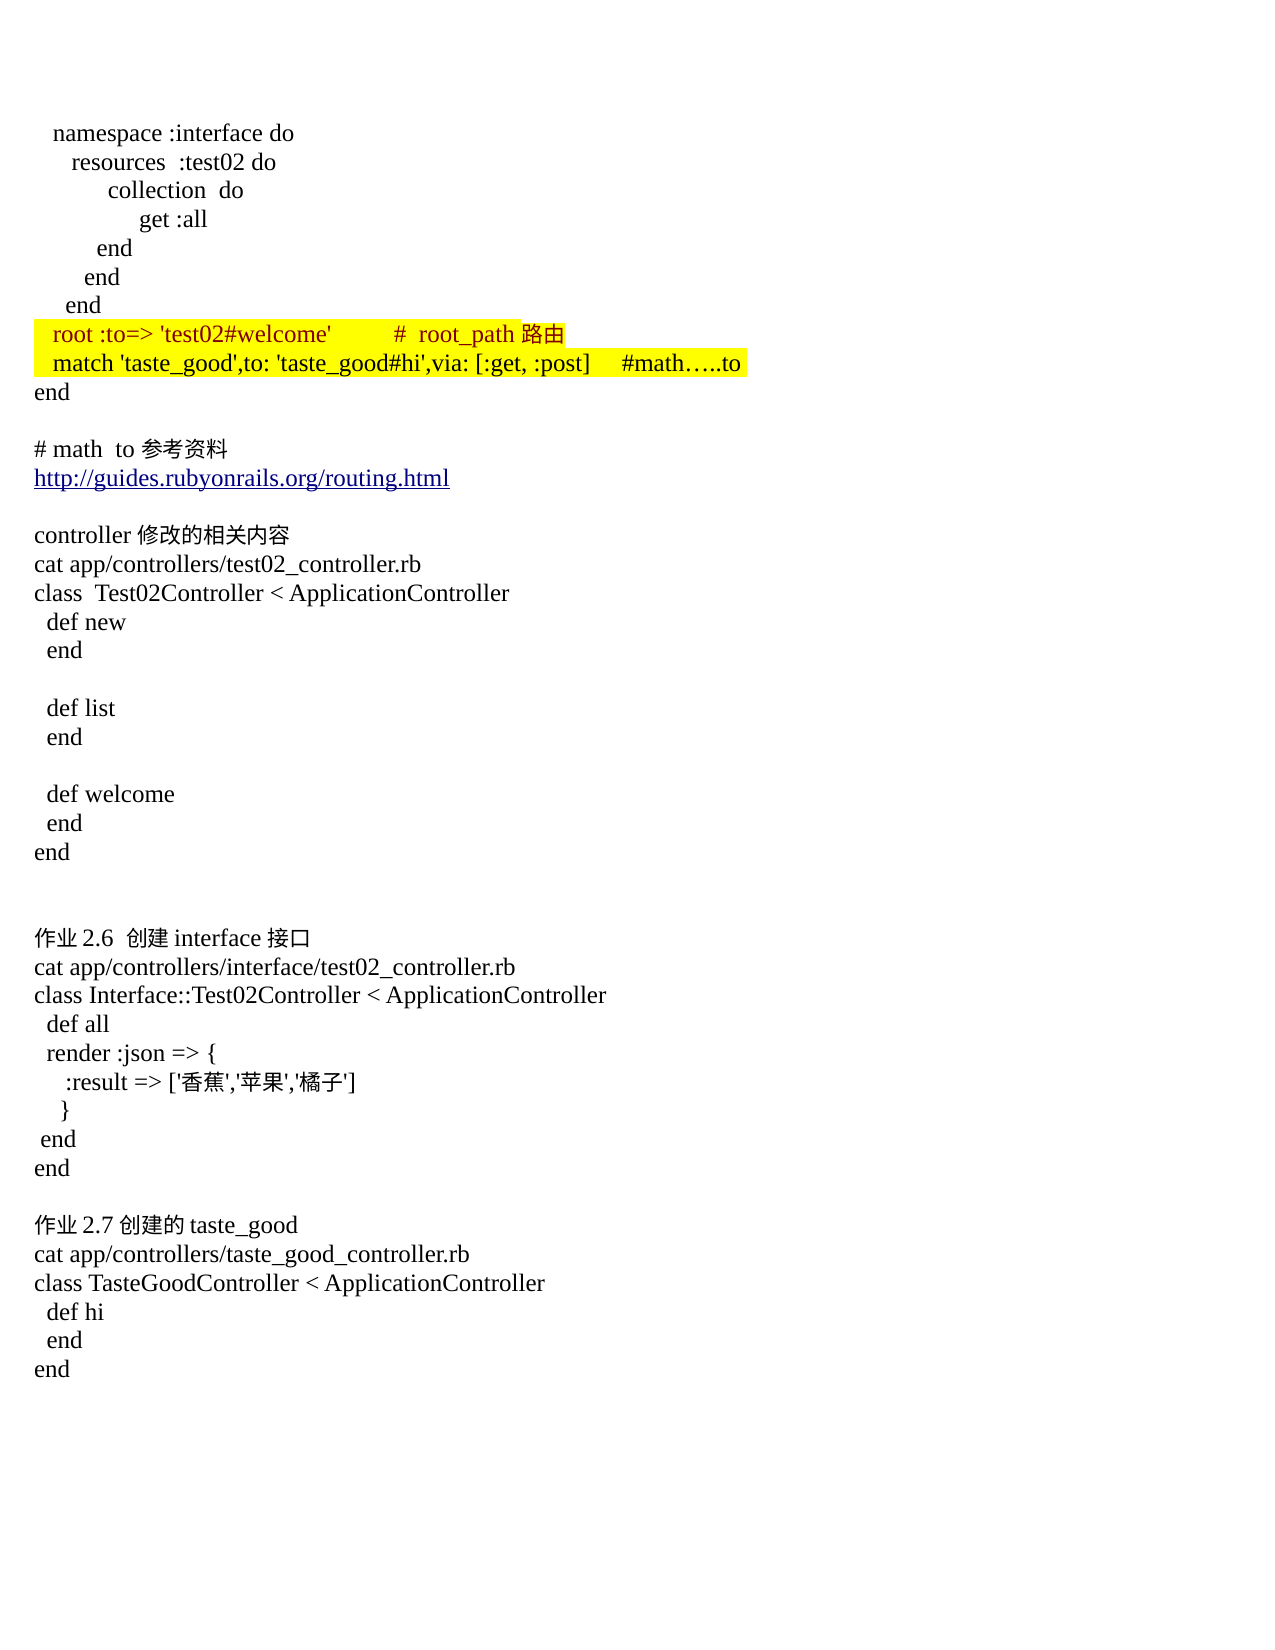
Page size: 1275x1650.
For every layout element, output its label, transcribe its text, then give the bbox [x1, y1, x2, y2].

text cat app/controllers/taste_good_controller.rb [34, 1239, 1213, 1268]
text resources :test02 do [34, 147, 1213, 176]
text end [34, 1354, 1213, 1383]
text def welcome [34, 779, 1213, 808]
text render :json => { [34, 1038, 1213, 1067]
text end [34, 291, 1213, 319]
text class TasteGoodController < ApplicationController [34, 1268, 1213, 1297]
text } [34, 1096, 1213, 1124]
text get :all [34, 204, 1213, 233]
text def new [34, 607, 1213, 636]
text controller 修改的相关内容 [34, 521, 1213, 549]
text def list [34, 693, 1213, 722]
text end [34, 262, 1213, 291]
text end [34, 377, 1213, 406]
text class Test02Controller < ApplicationController [34, 578, 1213, 607]
text match 'taste_good',to: 'taste_good#hi',via: [:get, :post] #math…..to [34, 348, 1213, 377]
text end [34, 636, 1213, 664]
text http://guides.rubyonrails.org/routing.html [34, 463, 1213, 492]
text # math to 参考资料 [34, 434, 1213, 463]
text def hi [34, 1297, 1213, 1326]
text end [34, 808, 1213, 837]
text cat app/controllers/test02_controller.rb [34, 549, 1213, 578]
text root :to=> 'test02#welcome' # root_path 路由 [34, 319, 1213, 348]
text :result => ['香蕉','苹果','橘子'] [34, 1067, 1213, 1096]
text class Interface::Test02Controller < ApplicationController [34, 981, 1213, 1009]
text 作业2.6 创建interface 接口 [34, 923, 1213, 952]
text end [34, 233, 1213, 262]
text collection do [34, 176, 1213, 204]
text cat app/controllers/interface/test02_controller.rb [34, 952, 1213, 981]
text def all [34, 1009, 1213, 1038]
text end [34, 1153, 1213, 1182]
text end [34, 1124, 1213, 1153]
text 作业2.7 创建的taste_good [34, 1211, 1213, 1239]
text end [34, 1326, 1213, 1354]
text end [34, 837, 1213, 866]
text namespace :interface do [34, 118, 1213, 147]
text end [34, 722, 1213, 751]
